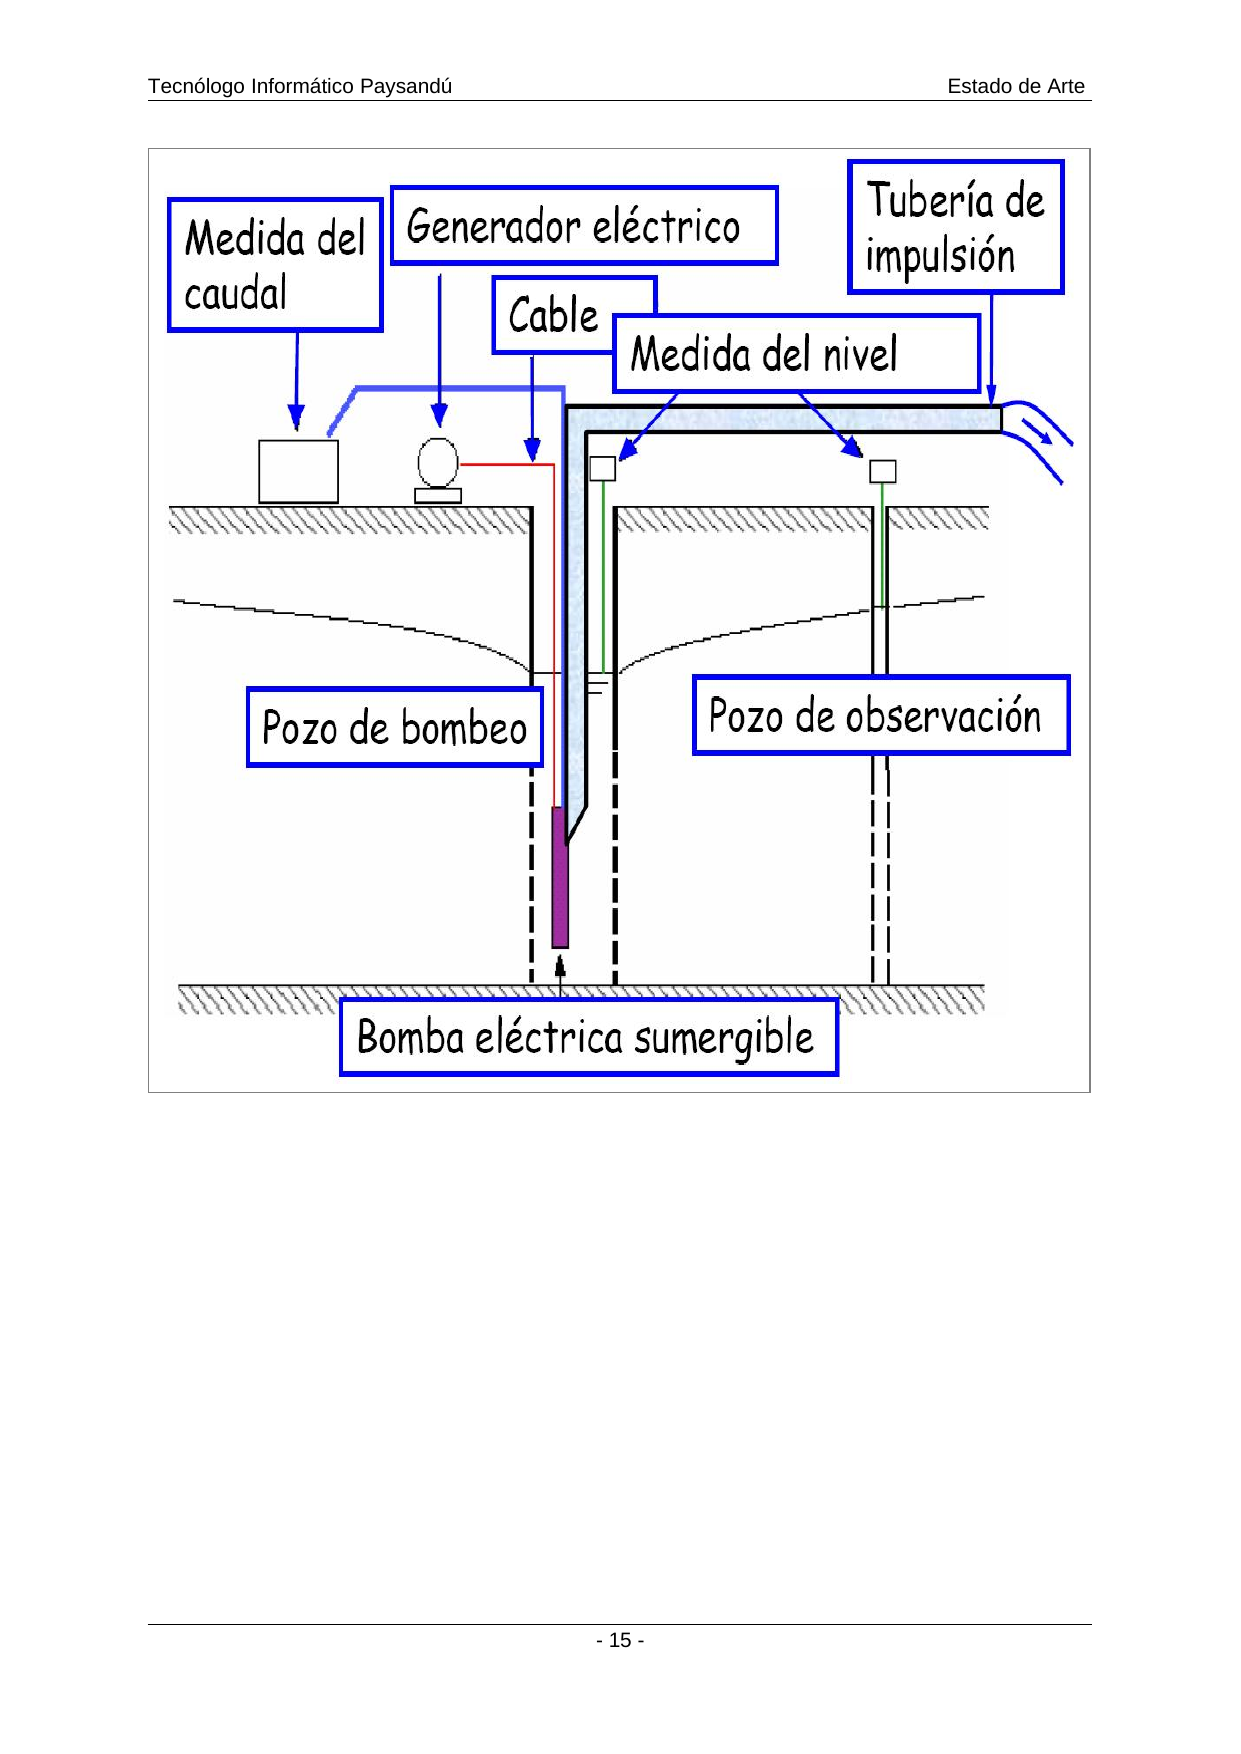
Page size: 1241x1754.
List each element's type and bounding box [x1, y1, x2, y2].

picture [164, 156, 1074, 1084]
